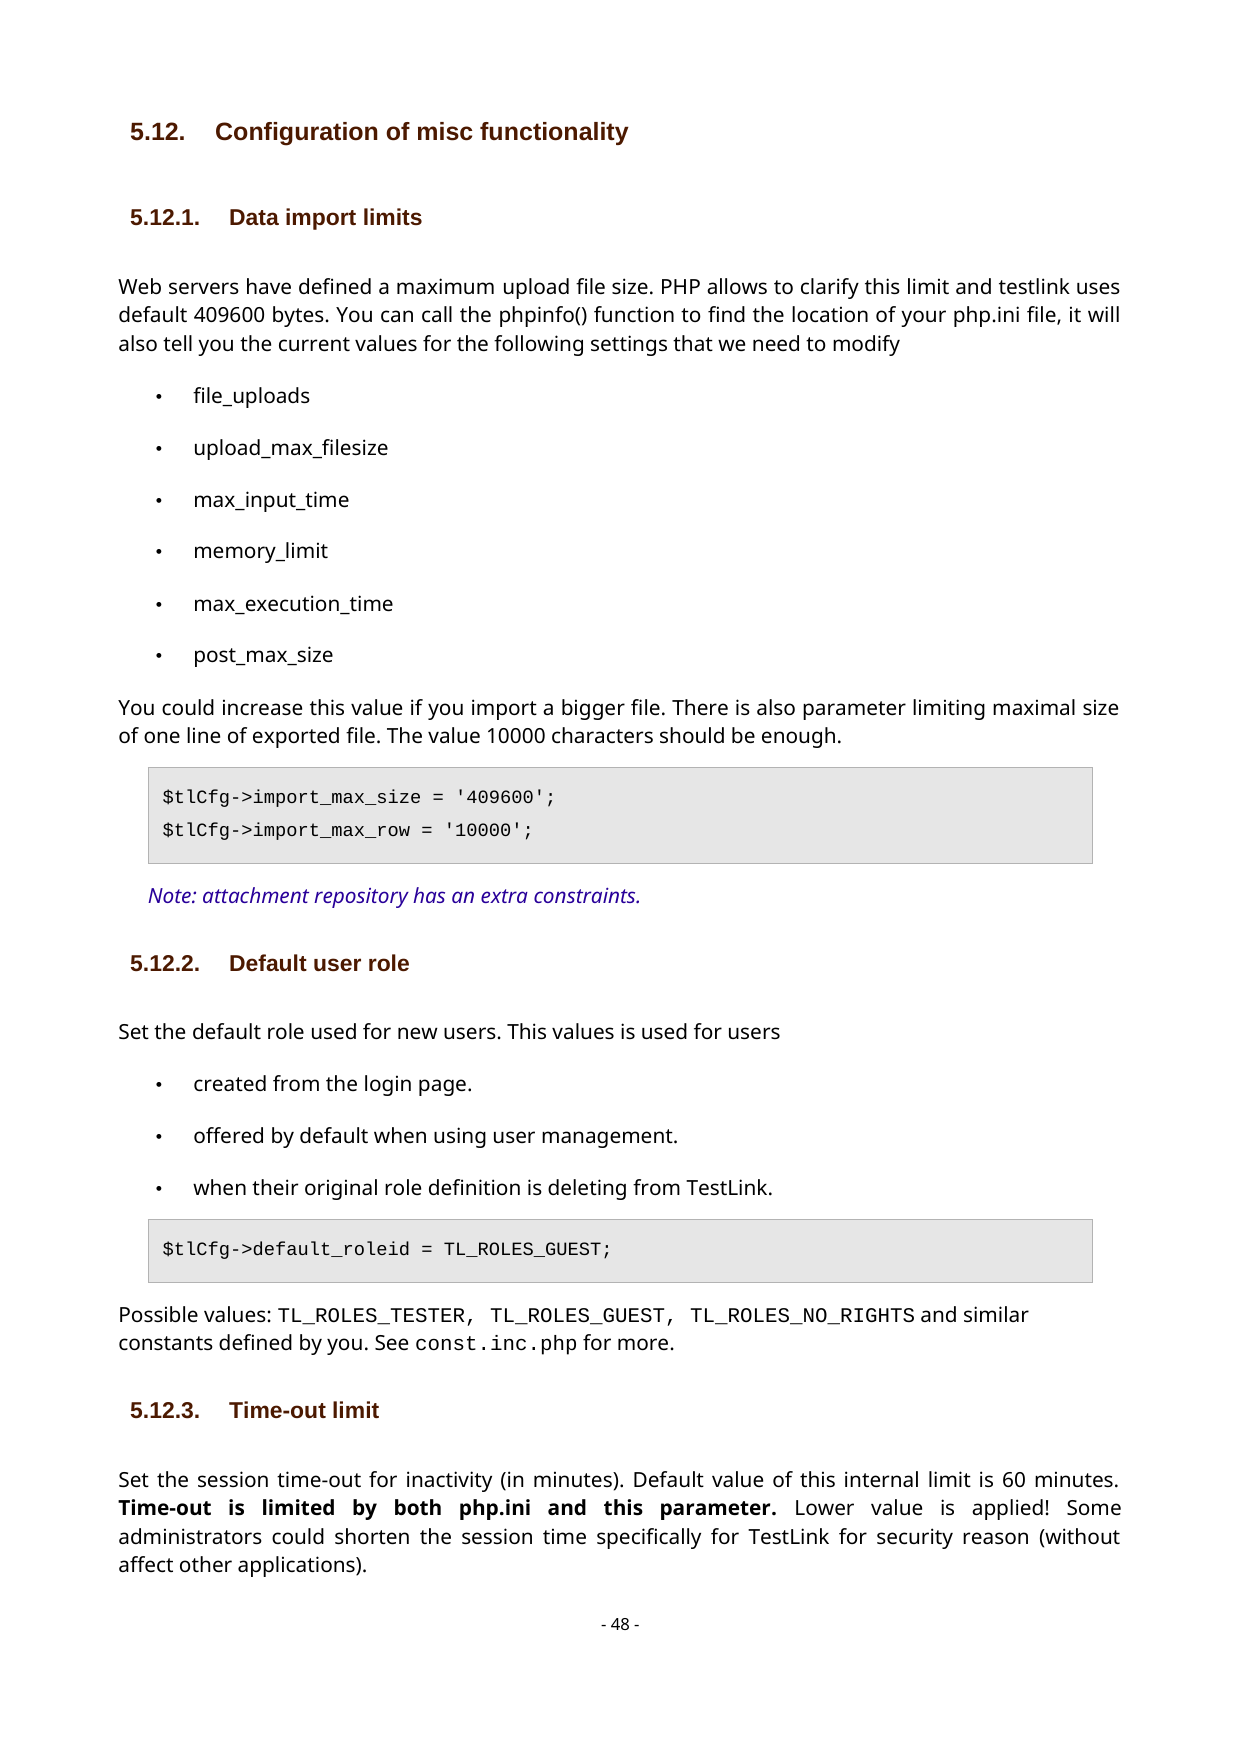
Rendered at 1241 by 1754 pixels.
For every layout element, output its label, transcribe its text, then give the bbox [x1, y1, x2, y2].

list created from the login page. [156, 1069, 1122, 1098]
list offered by default when using user management. [156, 1121, 1122, 1150]
subtitle Time-out limit [130, 1398, 1110, 1424]
list file_uploads [156, 381, 1122, 409]
list post_max_size [156, 641, 1122, 669]
list upload_max_filesize [156, 433, 1122, 461]
text You could increase this value if you import a bigger file. There is also parameter limiting maximal size of one line of exported file. The value 10000 characters should be enough. [118, 693, 1122, 749]
subtitle Data import limits [130, 205, 1110, 231]
text $tlCfg->default_roleid = TL_ROLES_GUEST; [149, 1220, 1092, 1282]
text Set the default role used for new users. This values is used for users [118, 1017, 1122, 1046]
subtitle Default user role [130, 950, 1110, 976]
text $tlCfg->import_max_row = '10000'; [149, 800, 1092, 863]
list memory_limit [156, 537, 1122, 565]
list max_input_time [156, 485, 1122, 513]
text Set the session time-out for inactivity (in minutes). Default value of this internal limit is 60 minutes. Time-out is limited by both php.ini and this parameter. Lower value is applied! Some administrators could shorten the session time specifically for TestLink for security reason (without affect other applications). [118, 1465, 1122, 1579]
list when their original role definition is deleting from TestLink. [156, 1173, 1122, 1202]
text Possible values: TL_ROLES_TESTER, TL_ROLES_GUEST, TL_ROLES_NO_RIGHTS and similar constants defined by you. See const.inc.php for more. [118, 1300, 1122, 1357]
subtitle Configuration of misc functionality [130, 118, 1110, 146]
text Note: attachment repository has an extra constraints. [148, 881, 1122, 909]
text $tlCfg->import_max_size = '409600'; [149, 768, 1092, 800]
list max_execution_time [156, 589, 1122, 617]
text Web servers have defined a maximum upload file size. PHP allows to clarify this limit and testlink uses default 409600 bytes. You can call the phpinfo() function to find the location of your php.ini file, it will also tell you the current values for the following settings that we need to modify [118, 272, 1122, 357]
